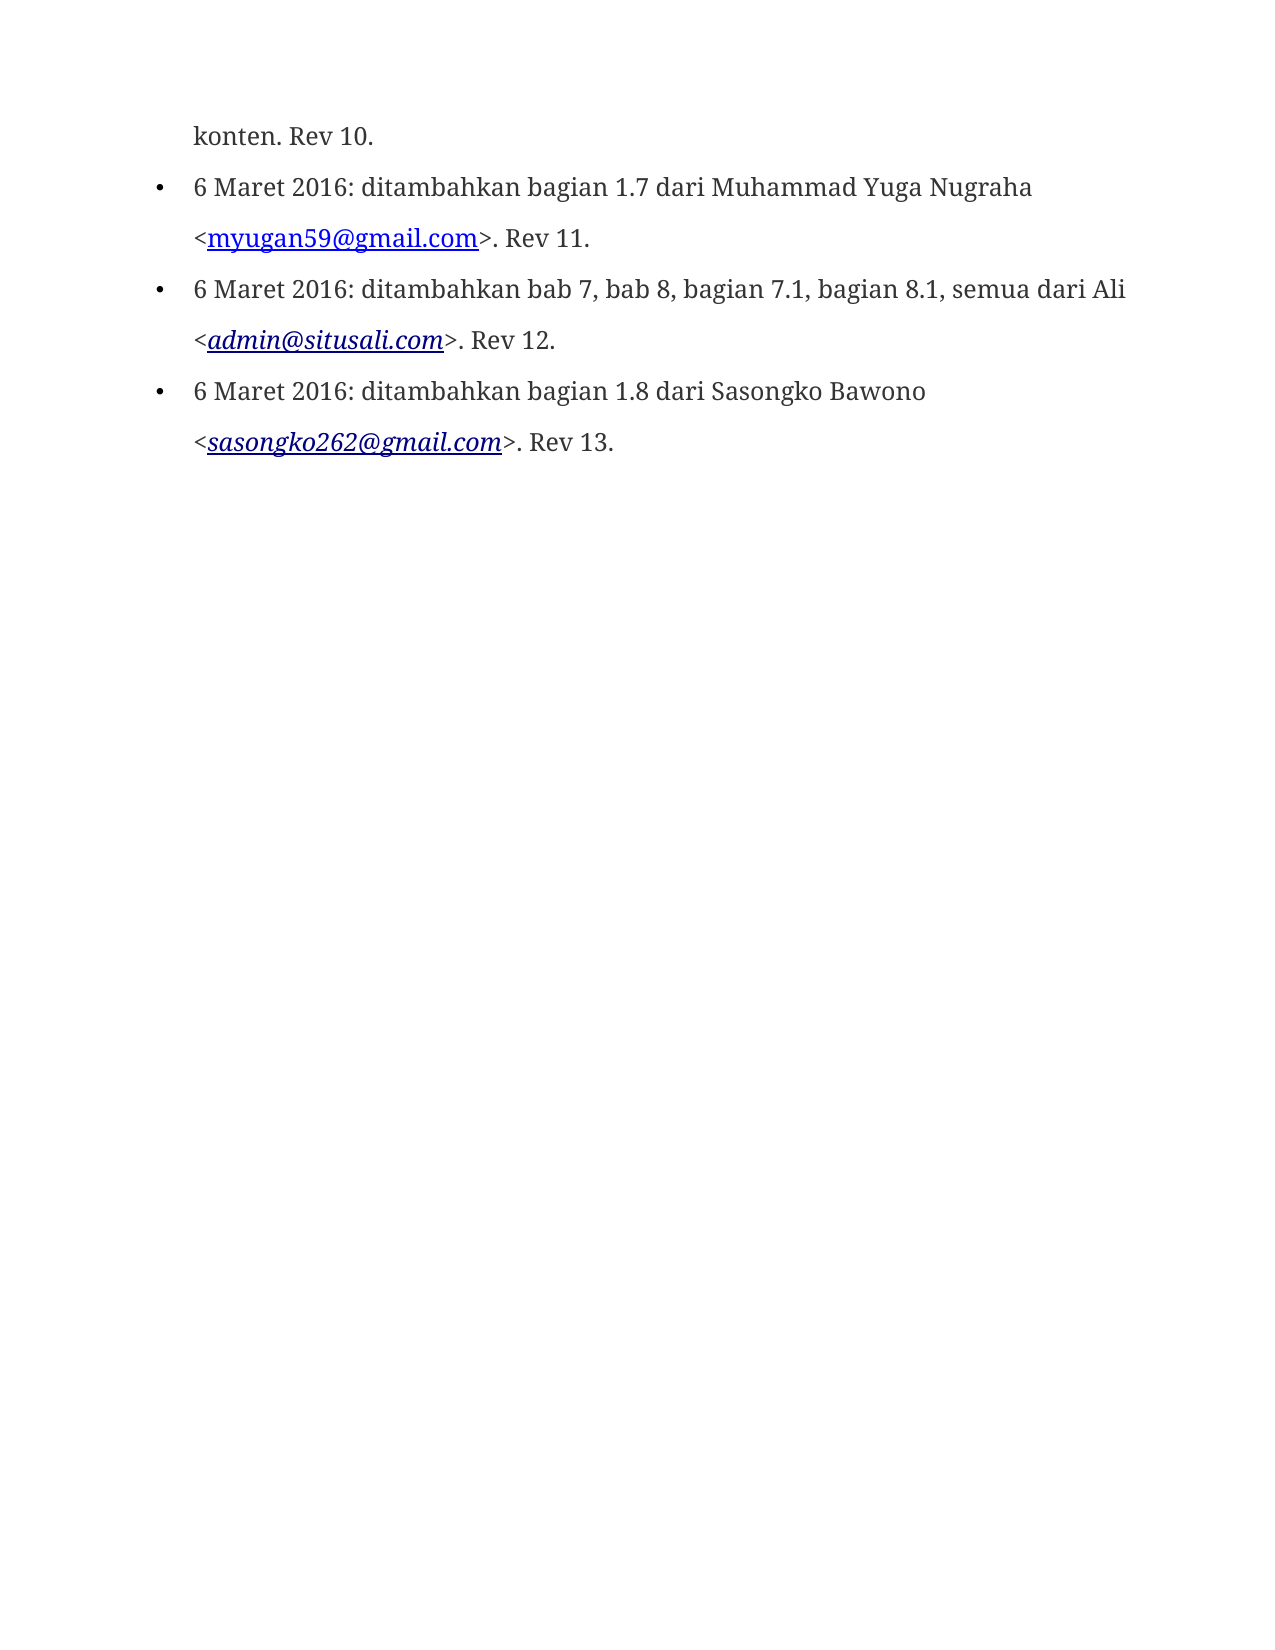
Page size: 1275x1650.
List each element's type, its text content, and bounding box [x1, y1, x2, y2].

list 6 Maret 2016: ditambahkan bagian 1.7 dari Muhammad Yuga Nugraha <myugan59@gmail.com>. Rev 11. [156, 169, 1157, 254]
list 6 Maret 2016: ditambahkan bab 7, bab 8, bagian 7.1, bagian 8.1, semua dari Ali <admin@situsali.com>. Rev 12. [156, 271, 1157, 356]
list 6 Maret 2016: ditambahkan bagian 1.8 dari Sasongko Bawono <sasongko262@gmail.com>. Rev 13. [156, 373, 1157, 458]
list konten. Rev 10. [156, 118, 1157, 152]
